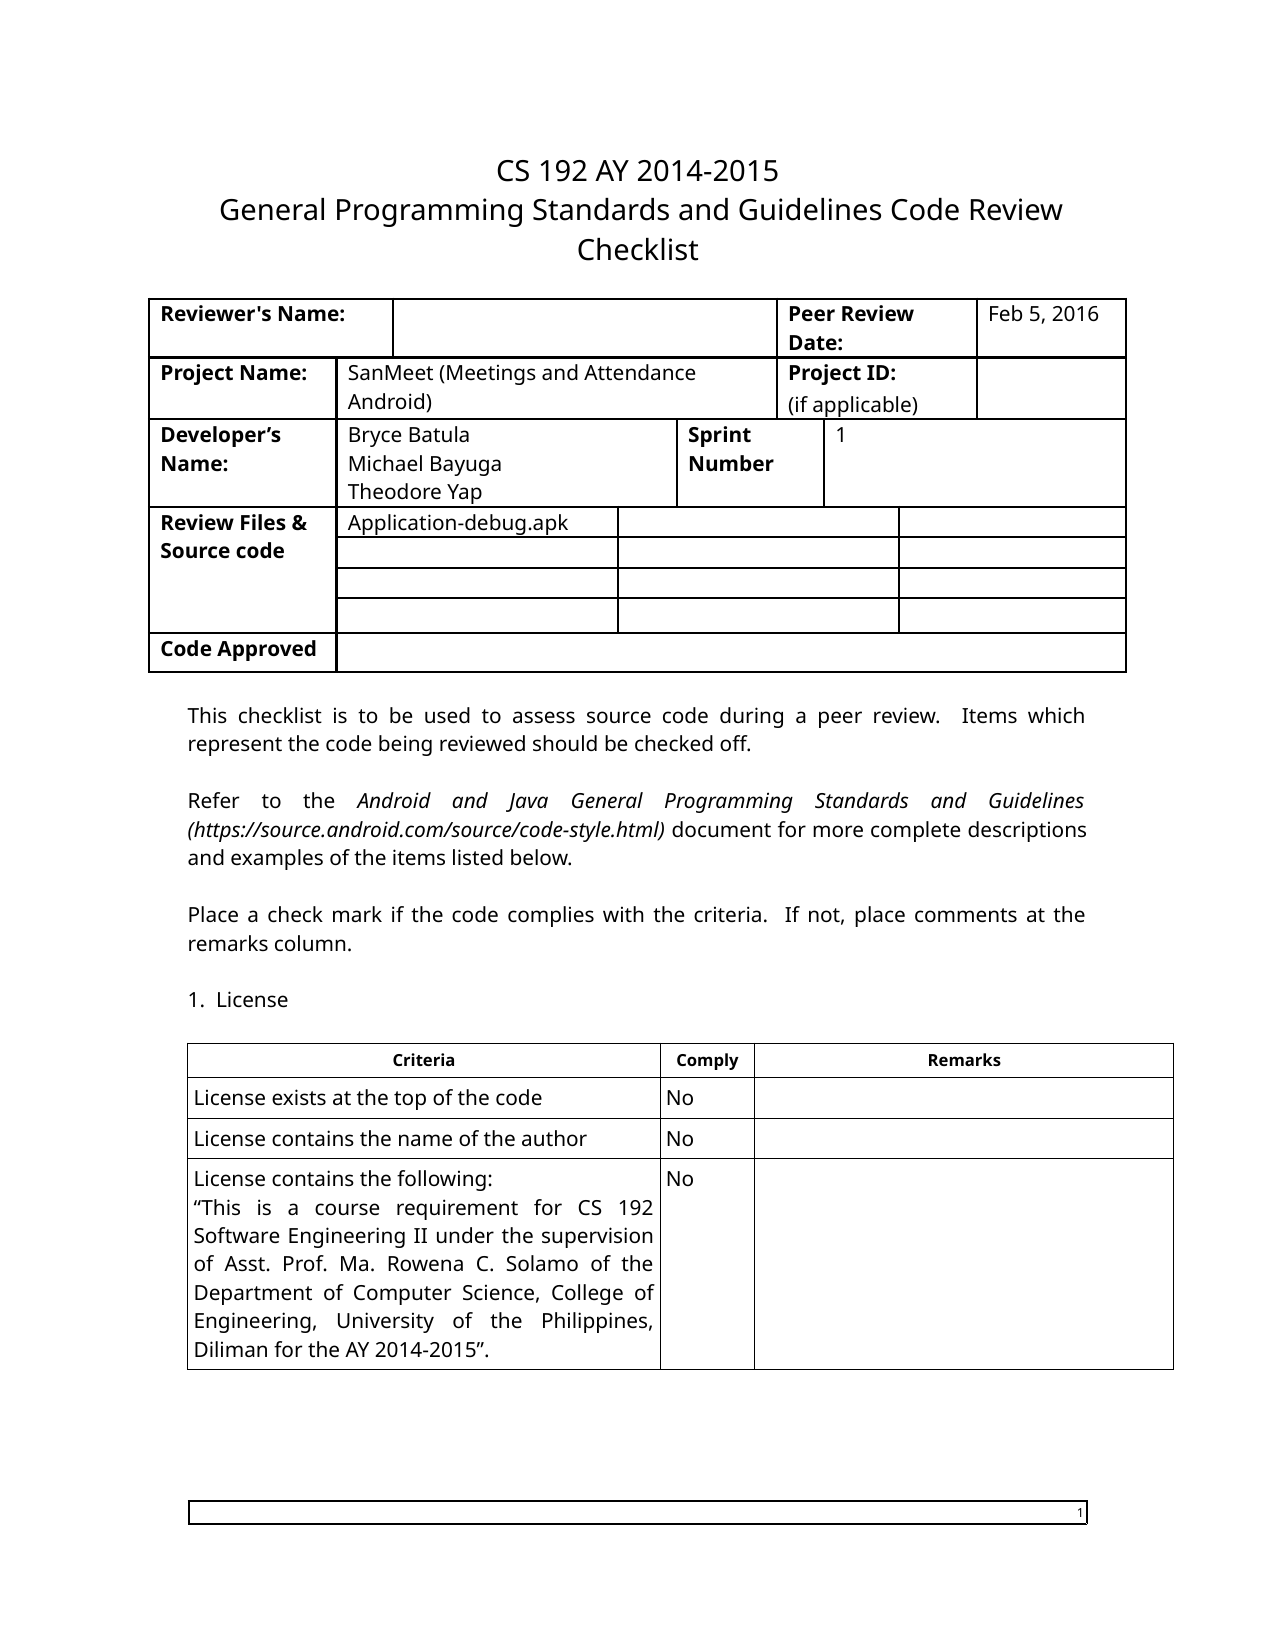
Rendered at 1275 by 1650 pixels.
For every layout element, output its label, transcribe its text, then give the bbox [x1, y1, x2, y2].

table_cell Application-debug.apk [338, 508, 617, 536]
table_cell License contains the name of the author [188, 1119, 660, 1158]
table_cell No [661, 1078, 754, 1117]
table_cell 1 [825, 420, 1125, 506]
table_cell Review Files & Source code [150, 508, 335, 632]
table_cell [900, 599, 1125, 632]
text 1. License [187, 986, 1087, 1014]
table_cell [900, 508, 1125, 536]
table_cell Sprint Number [678, 420, 823, 506]
table_header [394, 300, 776, 356]
table_cell [619, 538, 898, 567]
table_header Criteria [188, 1044, 660, 1077]
table_cell License contains the following: “This is a course requirement for CS 192 Software Engineering II under the supervision of Asst. Prof. Ma. Rowena C. Solamo of the Department of Computer Science, College of Engineering, University of the Philippines, Diliman for the AY 2014-2015”. [188, 1159, 660, 1369]
table_header Remarks [755, 1044, 1173, 1077]
table_cell [619, 599, 898, 632]
text CS 192 AY 2014-2015 [187, 150, 1087, 190]
table_cell Project ID: [778, 359, 976, 388]
table_cell (if applicable) [778, 388, 976, 418]
table_cell Developer’s Name: [150, 420, 335, 506]
table_cell No [661, 1159, 754, 1369]
table_cell [338, 634, 1125, 671]
text General Programming Standards and Guidelines Code Review Checklist [187, 190, 1087, 269]
table_cell Bryce Batula Michael Bayuga Theodore Yap [338, 420, 676, 506]
table_cell [755, 1159, 1173, 1369]
table_cell [338, 569, 617, 597]
text This checklist is to be used to assess source code during a peer review. Items which represent the code being reviewed should be checked off. [187, 701, 1087, 758]
table_cell [619, 508, 898, 536]
table_cell [900, 569, 1125, 597]
table_cell [755, 1119, 1173, 1158]
table_cell [338, 599, 617, 632]
table_cell License exists at the top of the code [188, 1078, 660, 1117]
table_header Feb 5, 2016 [978, 300, 1125, 356]
table_cell No [661, 1119, 754, 1158]
table_header Comply [661, 1044, 754, 1077]
table_cell Code Approved [150, 634, 335, 671]
table_cell [619, 569, 898, 597]
table_cell Project Name: [150, 359, 335, 418]
table_header Reviewer's Name: [150, 300, 392, 356]
table_cell [900, 538, 1125, 567]
table_cell [755, 1078, 1173, 1117]
table_cell [978, 359, 1125, 418]
table_cell [338, 538, 617, 567]
table_header Peer Review Date: [778, 300, 976, 356]
text Refer to the Android and Java General Programming Standards and Guidelines (https://source.android.com/source/code-style.html) document for more complete descriptions and examples of the items listed below. [187, 786, 1087, 872]
table_cell SanMeet (Meetings and Attendance Android) [338, 359, 776, 418]
text Place a check mark if the code complies with the criteria. If not, place comments at the remarks column. [187, 900, 1087, 957]
